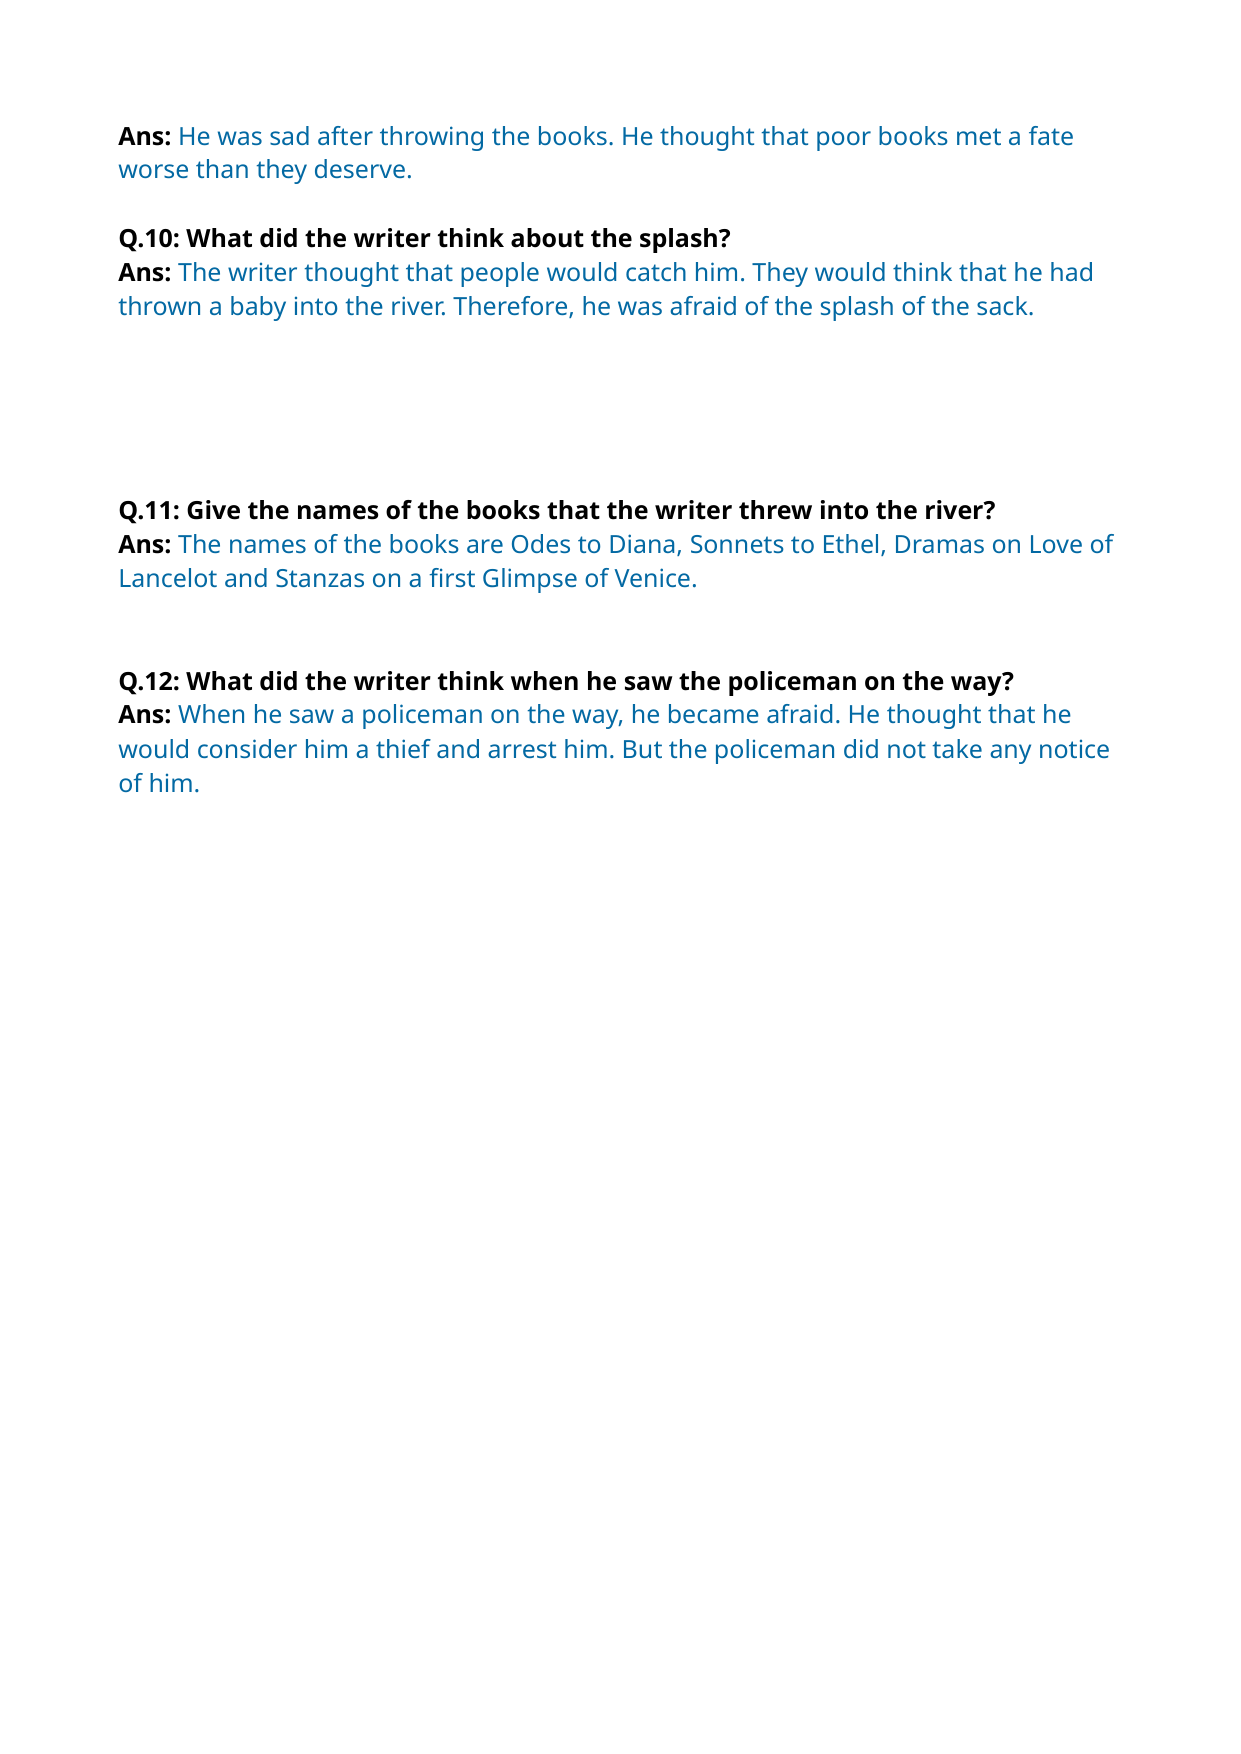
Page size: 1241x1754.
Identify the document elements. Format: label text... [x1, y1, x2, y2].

text Ans: He was sad after throwing the books. He thought that poor books met a fate worse than they deserve. [118, 118, 1122, 186]
text Ans: When he saw a policeman on the way, he became afraid. He thought that he would consider him a thief and arrest him. But the policeman did not take any notice of him. [118, 697, 1122, 799]
text Ans: The writer thought that people would catch him. They would think that he had thrown a baby into the river. Therefore, he was afraid of the splash of the sack. [118, 254, 1122, 322]
text Ans: The names of the books are Odes to Diana, Sonnets to Ethel, Dramas on Love of Lancelot and Stanzas on a first Glimpse of Venice. [118, 527, 1122, 595]
text Q.12: What did the writer think when he saw the policeman on the way? [118, 663, 1122, 697]
text Q.11: Give the names of the books that the writer threw into the river? [118, 493, 1122, 527]
text Q.10: What did the writer think about the splash? [118, 220, 1122, 254]
